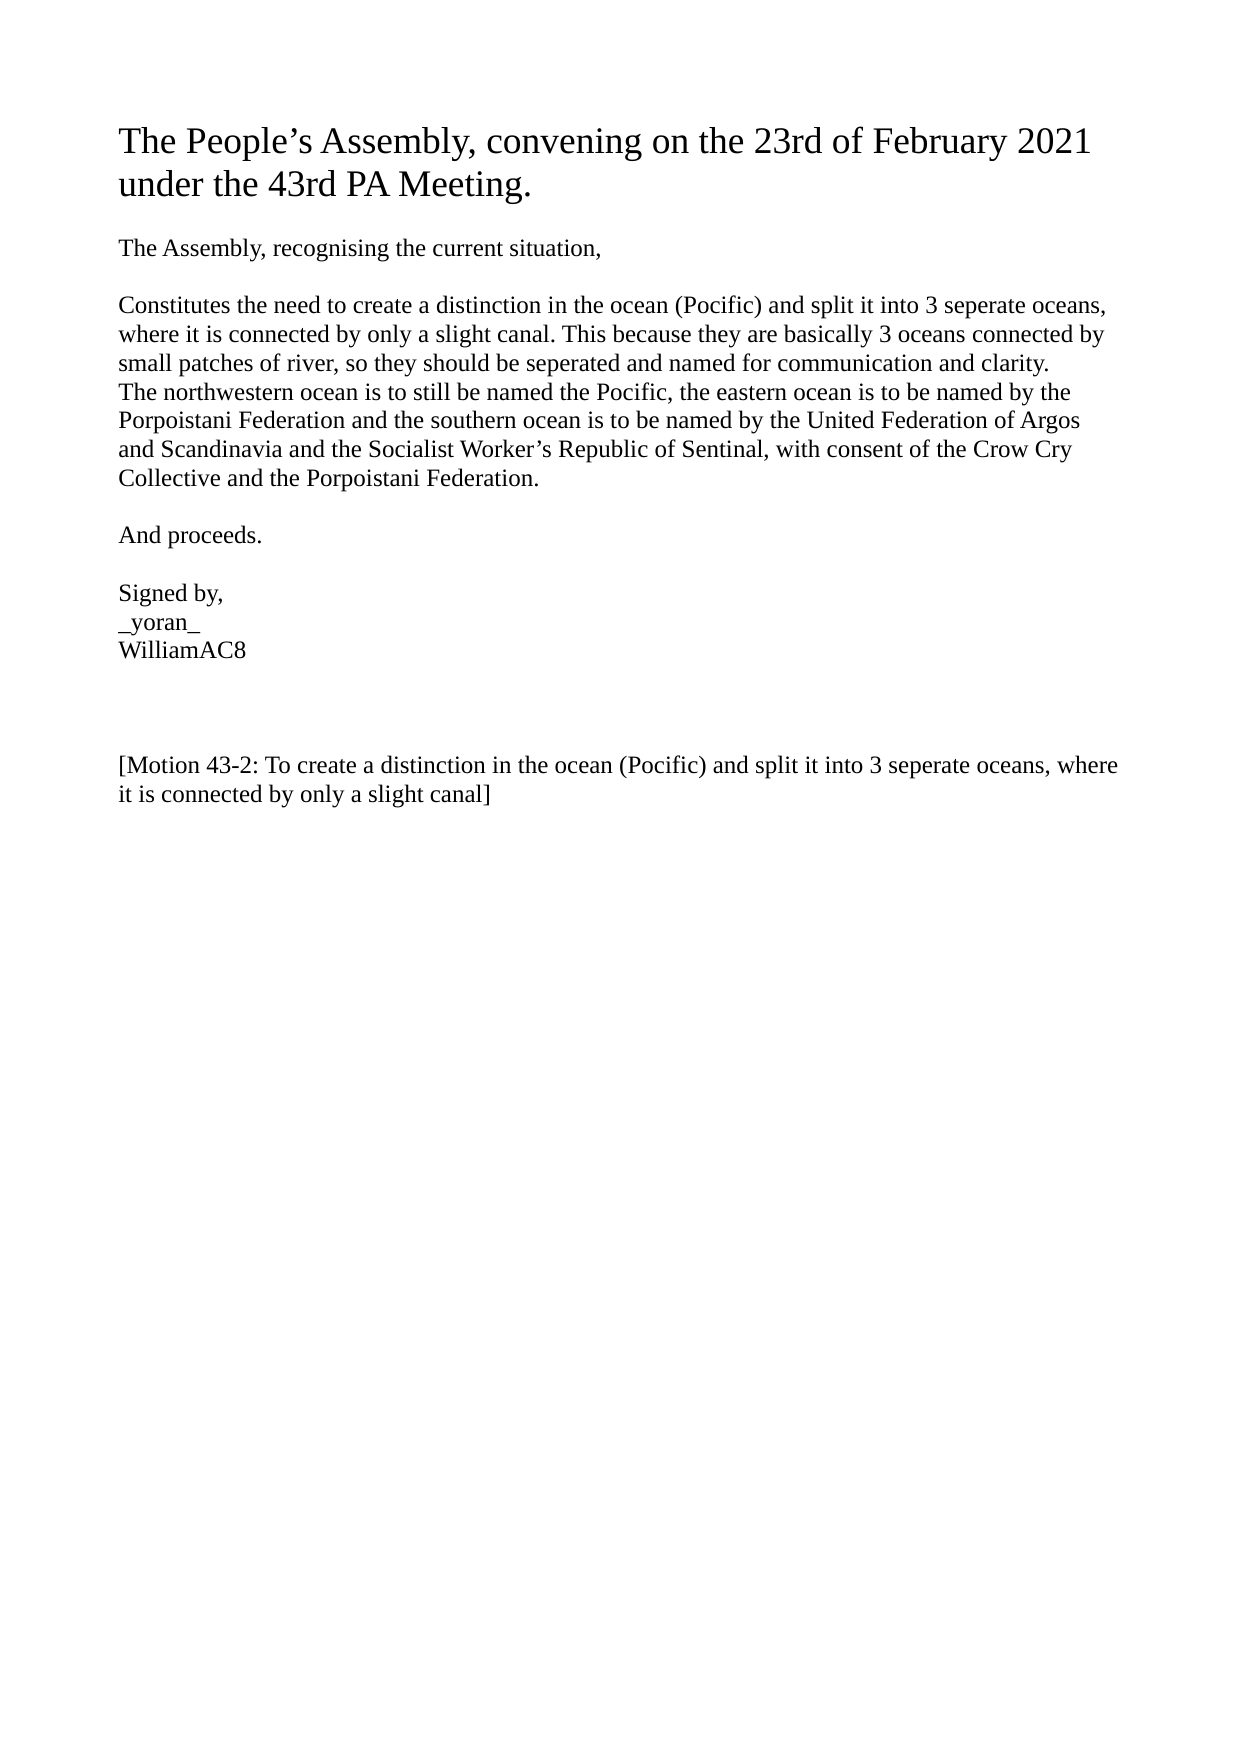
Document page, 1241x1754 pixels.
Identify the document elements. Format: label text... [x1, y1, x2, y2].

text The People’s Assembly, convening on the 23rd of February 2021 under the 43rd PA Meeting. [118, 118, 1122, 204]
text WilliamAC8 [118, 636, 1122, 664]
text The northwestern ocean is to still be named the Pocific, the eastern ocean is to be named by the Porpoistani Federation and the southern ocean is to be named by the United Federation of Argos and Scandinavia and the Socialist Worker’s Republic of Sentinal, with consent of the Crow Cry Collective and the Porpoistani Federation. [118, 377, 1122, 492]
text Constitutes the need to create a distinction in the ocean (Pocific) and split it into 3 seperate oceans, where it is connected by only a slight canal. This because they are basically 3 oceans connected by small patches of river, so they should be seperated and named for communication and clarity. [118, 291, 1122, 377]
text The Assembly, recognising the current situation, [118, 233, 1122, 262]
text Signed by, [118, 578, 1122, 607]
text [Motion 43-2: To create a distinction in the ocean (Pocific) and split it into 3 seperate oceans, where it is connected by only a slight canal] [118, 751, 1122, 808]
text And proceeds. [118, 521, 1122, 549]
text _yoran_ [118, 607, 1122, 636]
